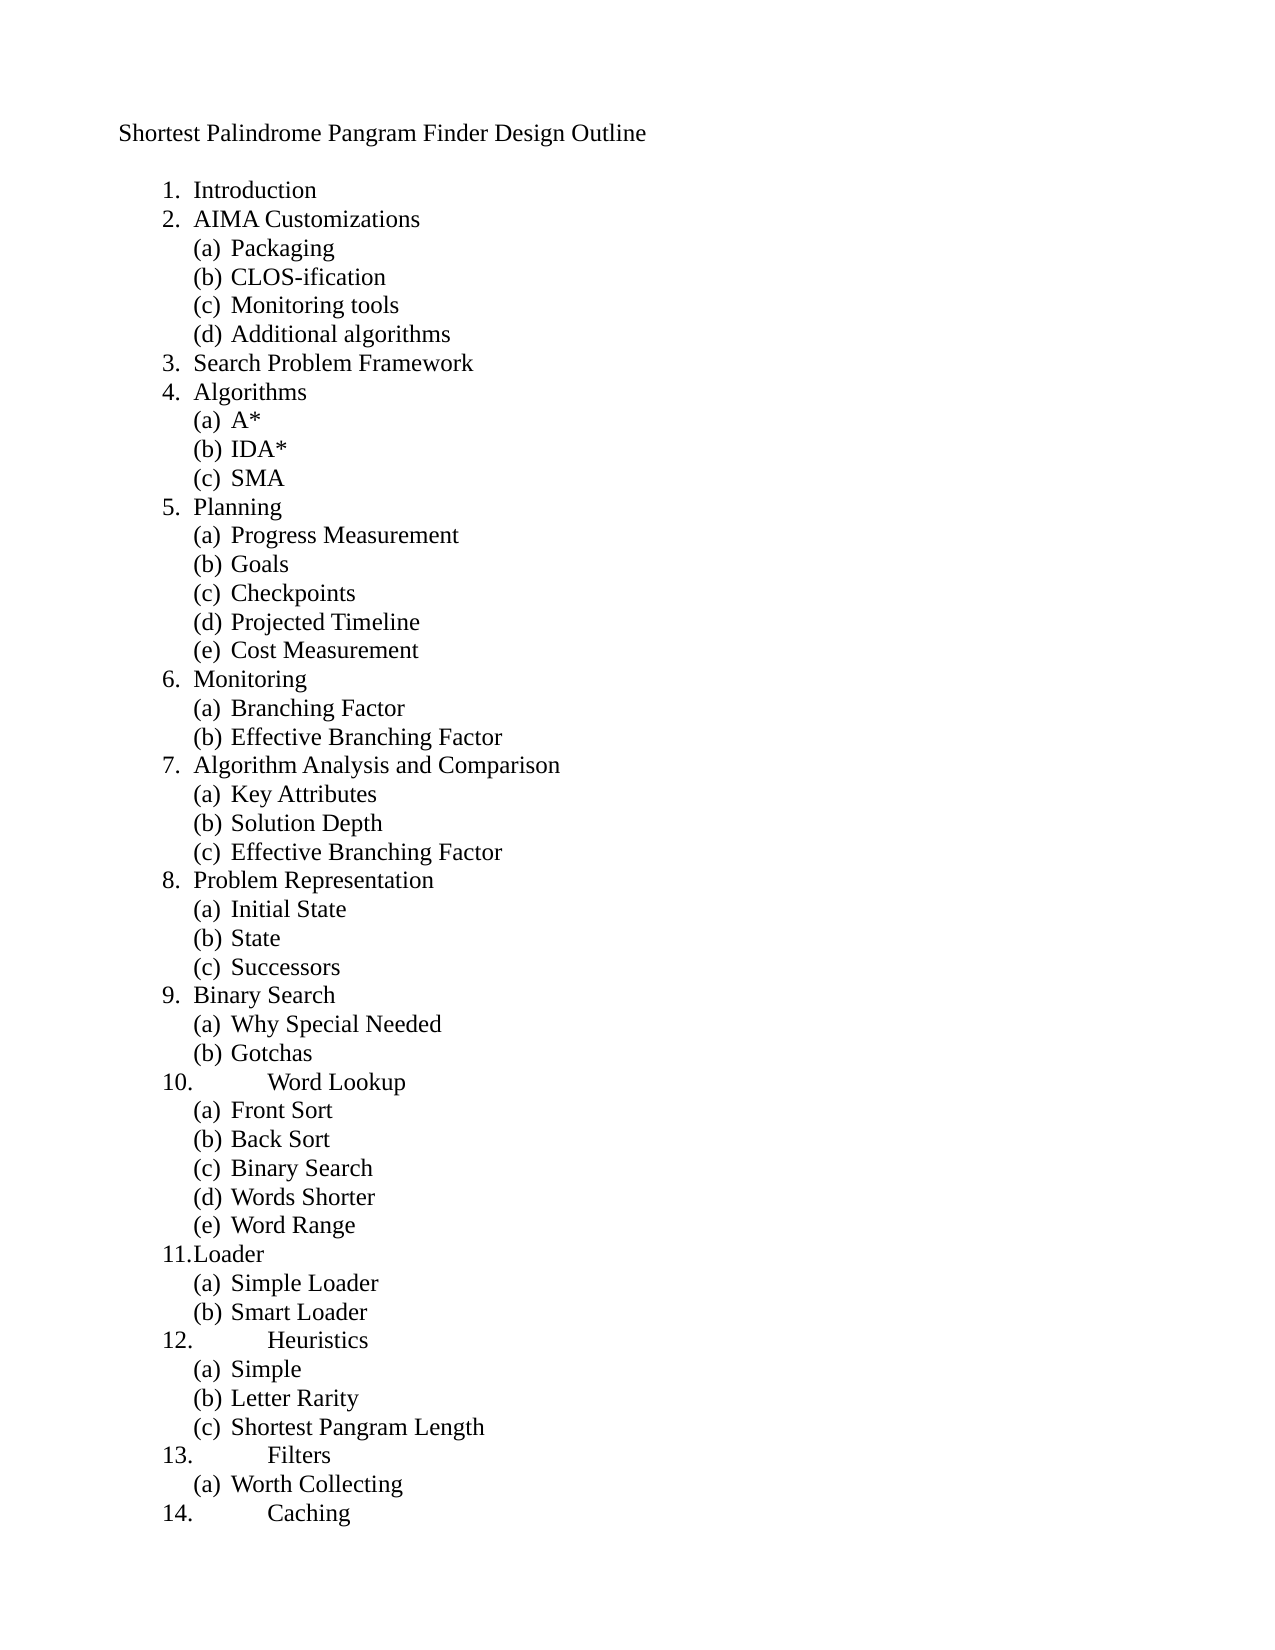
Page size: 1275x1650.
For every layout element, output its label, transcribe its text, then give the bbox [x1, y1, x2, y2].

list Heuristics [156, 1326, 1157, 1354]
list Branching Factor [193, 693, 1157, 722]
list Loader [156, 1239, 1157, 1268]
list Filters [156, 1441, 1157, 1469]
list Search Problem Framework [156, 348, 1157, 377]
list Solution Depth [193, 808, 1157, 837]
list Cost Measurement [193, 636, 1157, 664]
list Problem Representation [156, 866, 1157, 894]
list Monitoring [156, 664, 1157, 693]
list AIMA Customizations [156, 204, 1157, 233]
list Caching [156, 1498, 1157, 1527]
list Packaging [193, 233, 1157, 262]
list Successors [193, 952, 1157, 981]
list Binary Search [156, 981, 1157, 1009]
list Algorithm Analysis and Comparison [156, 751, 1157, 779]
list SMA [193, 463, 1157, 492]
list Binary Search [193, 1153, 1157, 1182]
list Projected Timeline [193, 607, 1157, 636]
list Front Sort [193, 1096, 1157, 1124]
list Worth Collecting [193, 1469, 1157, 1498]
list Goals [193, 549, 1157, 578]
list Initial State [193, 894, 1157, 923]
list Why Special Needed [193, 1009, 1157, 1038]
list Words Shorter [193, 1182, 1157, 1211]
list Shortest Pangram Length [193, 1412, 1157, 1441]
list Introduction [156, 176, 1157, 204]
list CLOS-ification [193, 262, 1157, 291]
list Smart Loader [193, 1297, 1157, 1326]
list Back Sort [193, 1124, 1157, 1153]
list Key Attributes [193, 779, 1157, 808]
list Gotchas [193, 1038, 1157, 1067]
list Additional algorithms [193, 319, 1157, 348]
list Progress Measurement [193, 521, 1157, 549]
text Shortest Palindrome Pangram Finder Design Outline [118, 118, 1157, 147]
list Simple [193, 1354, 1157, 1383]
list Checkpoints [193, 578, 1157, 607]
list Monitoring tools [193, 291, 1157, 319]
list State [193, 923, 1157, 952]
list Effective Branching Factor [193, 722, 1157, 751]
list Word Lookup [156, 1067, 1157, 1096]
list Word Range [193, 1211, 1157, 1239]
list Algorithms [156, 377, 1157, 406]
list Simple Loader [193, 1268, 1157, 1297]
list A* [193, 406, 1157, 434]
list Effective Branching Factor [193, 837, 1157, 866]
list Letter Rarity [193, 1383, 1157, 1412]
list Planning [156, 492, 1157, 521]
list IDA* [193, 434, 1157, 463]
